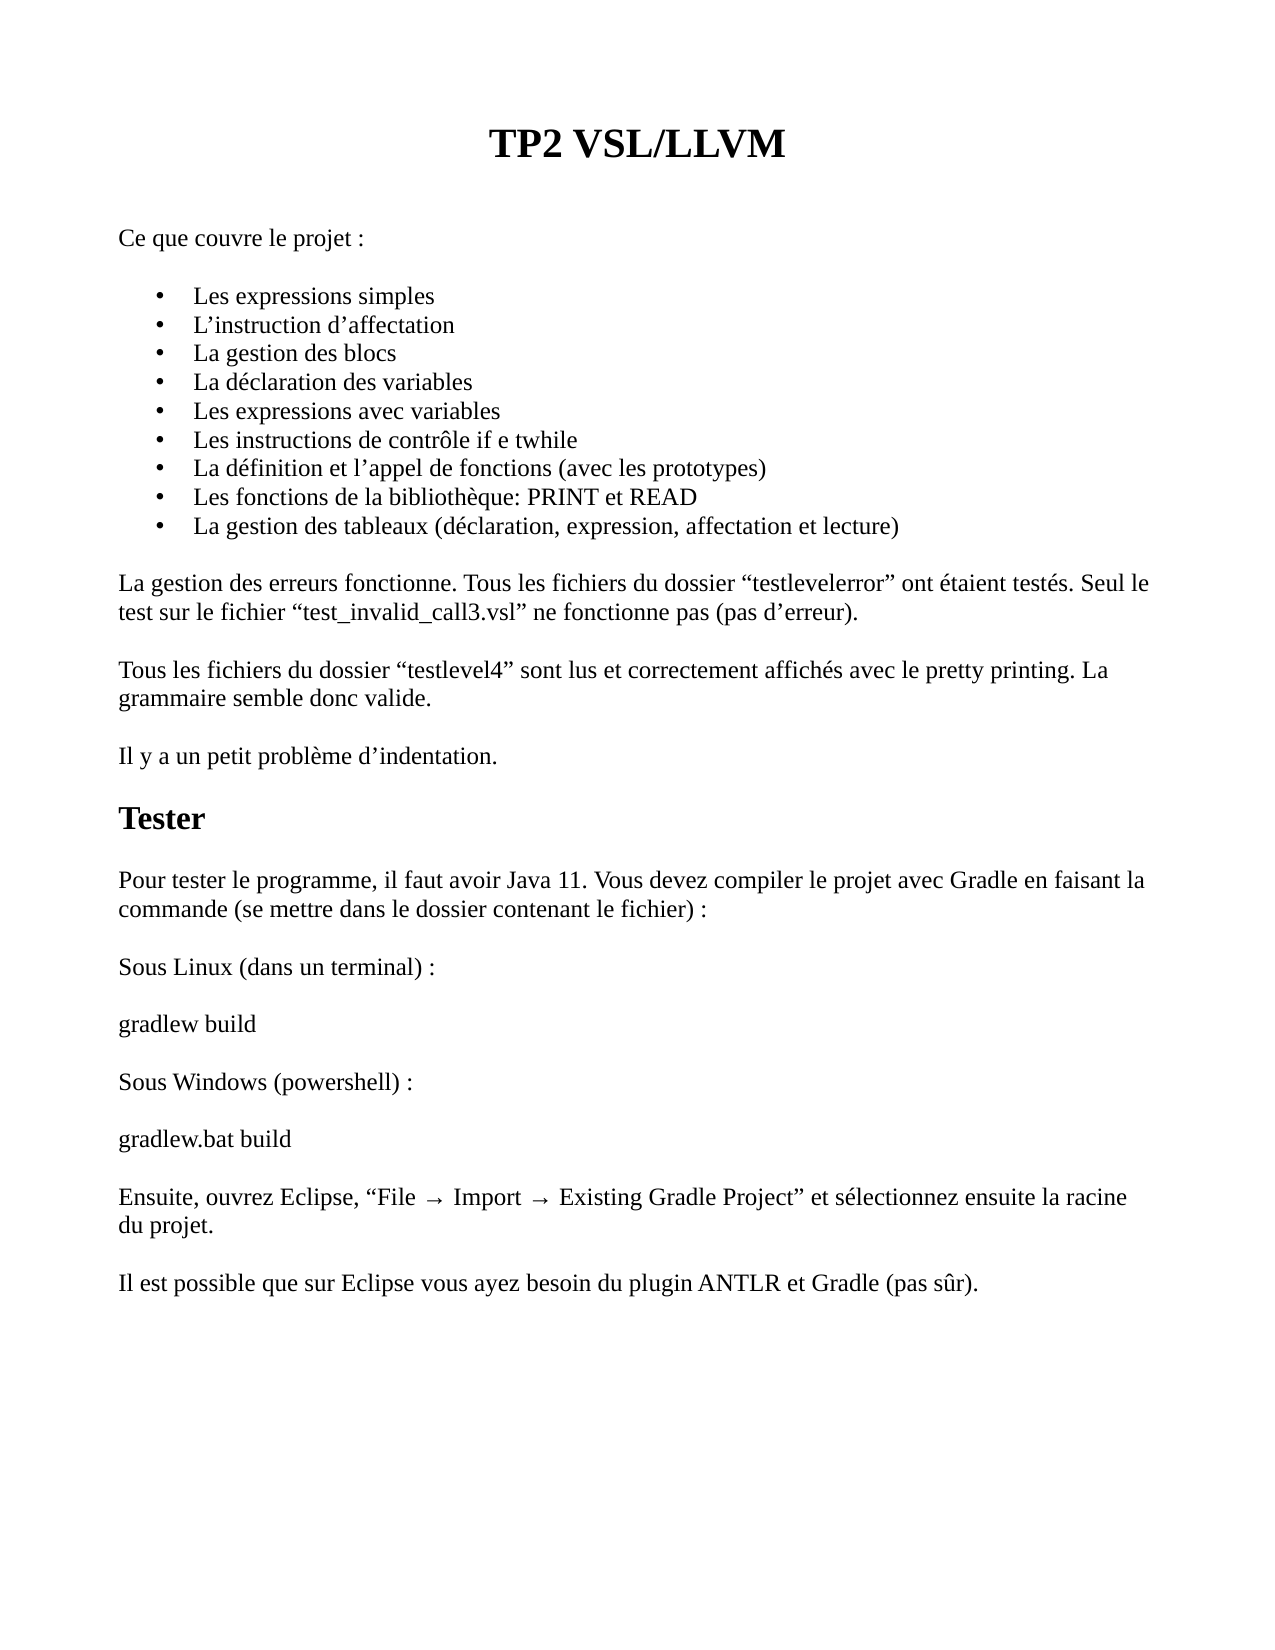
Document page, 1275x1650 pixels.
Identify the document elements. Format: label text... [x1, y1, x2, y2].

text Ce que couvre le projet : [118, 223, 1157, 252]
text Sous Windows (powershell) : [118, 1067, 1157, 1096]
text Ensuite, ouvrez Eclipse, “File → Import → Existing Gradle Project” et sélectionnez ensuite la racine du projet. [118, 1182, 1157, 1239]
text Sous Linux (dans un terminal) : [118, 952, 1157, 981]
list La gestion des tableaux (déclaration, expression, affectation et lecture) [156, 511, 1157, 540]
list La gestion des blocs [156, 338, 1157, 367]
text TP2 VSL/LLVM [118, 118, 1157, 166]
text Il est possible que sur Eclipse vous ayez besoin du plugin ANTLR et Gradle (pas sûr). [118, 1268, 1157, 1297]
text gradlew build [118, 1009, 1157, 1038]
list Les expressions simples [156, 281, 1157, 310]
list Les expressions avec variables [156, 396, 1157, 425]
list La déclaration des variables [156, 367, 1157, 396]
text Tester [118, 798, 1157, 837]
list Les fonctions de la bibliothèque: PRINT et READ [156, 482, 1157, 511]
list L’instruction d’affectation [156, 310, 1157, 338]
text Tous les fichiers du dossier “testlevel4” sont lus et correctement affichés avec le pretty printing. La grammaire semble donc valide. [118, 655, 1157, 712]
text La gestion des erreurs fonctionne. Tous les fichiers du dossier “testlevelerror” ont étaient testés. Seul le test sur le fichier “test_invalid_call3.vsl” ne fonctionne pas (pas d’erreur). [118, 568, 1157, 626]
text gradlew.bat build [118, 1124, 1157, 1153]
text Il y a un petit problème d’indentation. [118, 741, 1157, 770]
list La définition et l’appel de fonctions (avec les prototypes) [156, 453, 1157, 482]
list Les instructions de contrôle if e twhile [156, 425, 1157, 453]
text Pour tester le programme, il faut avoir Java 11. Vous devez compiler le projet avec Gradle en faisant la commande (se mettre dans le dossier contenant le fichier) : [118, 866, 1157, 923]
